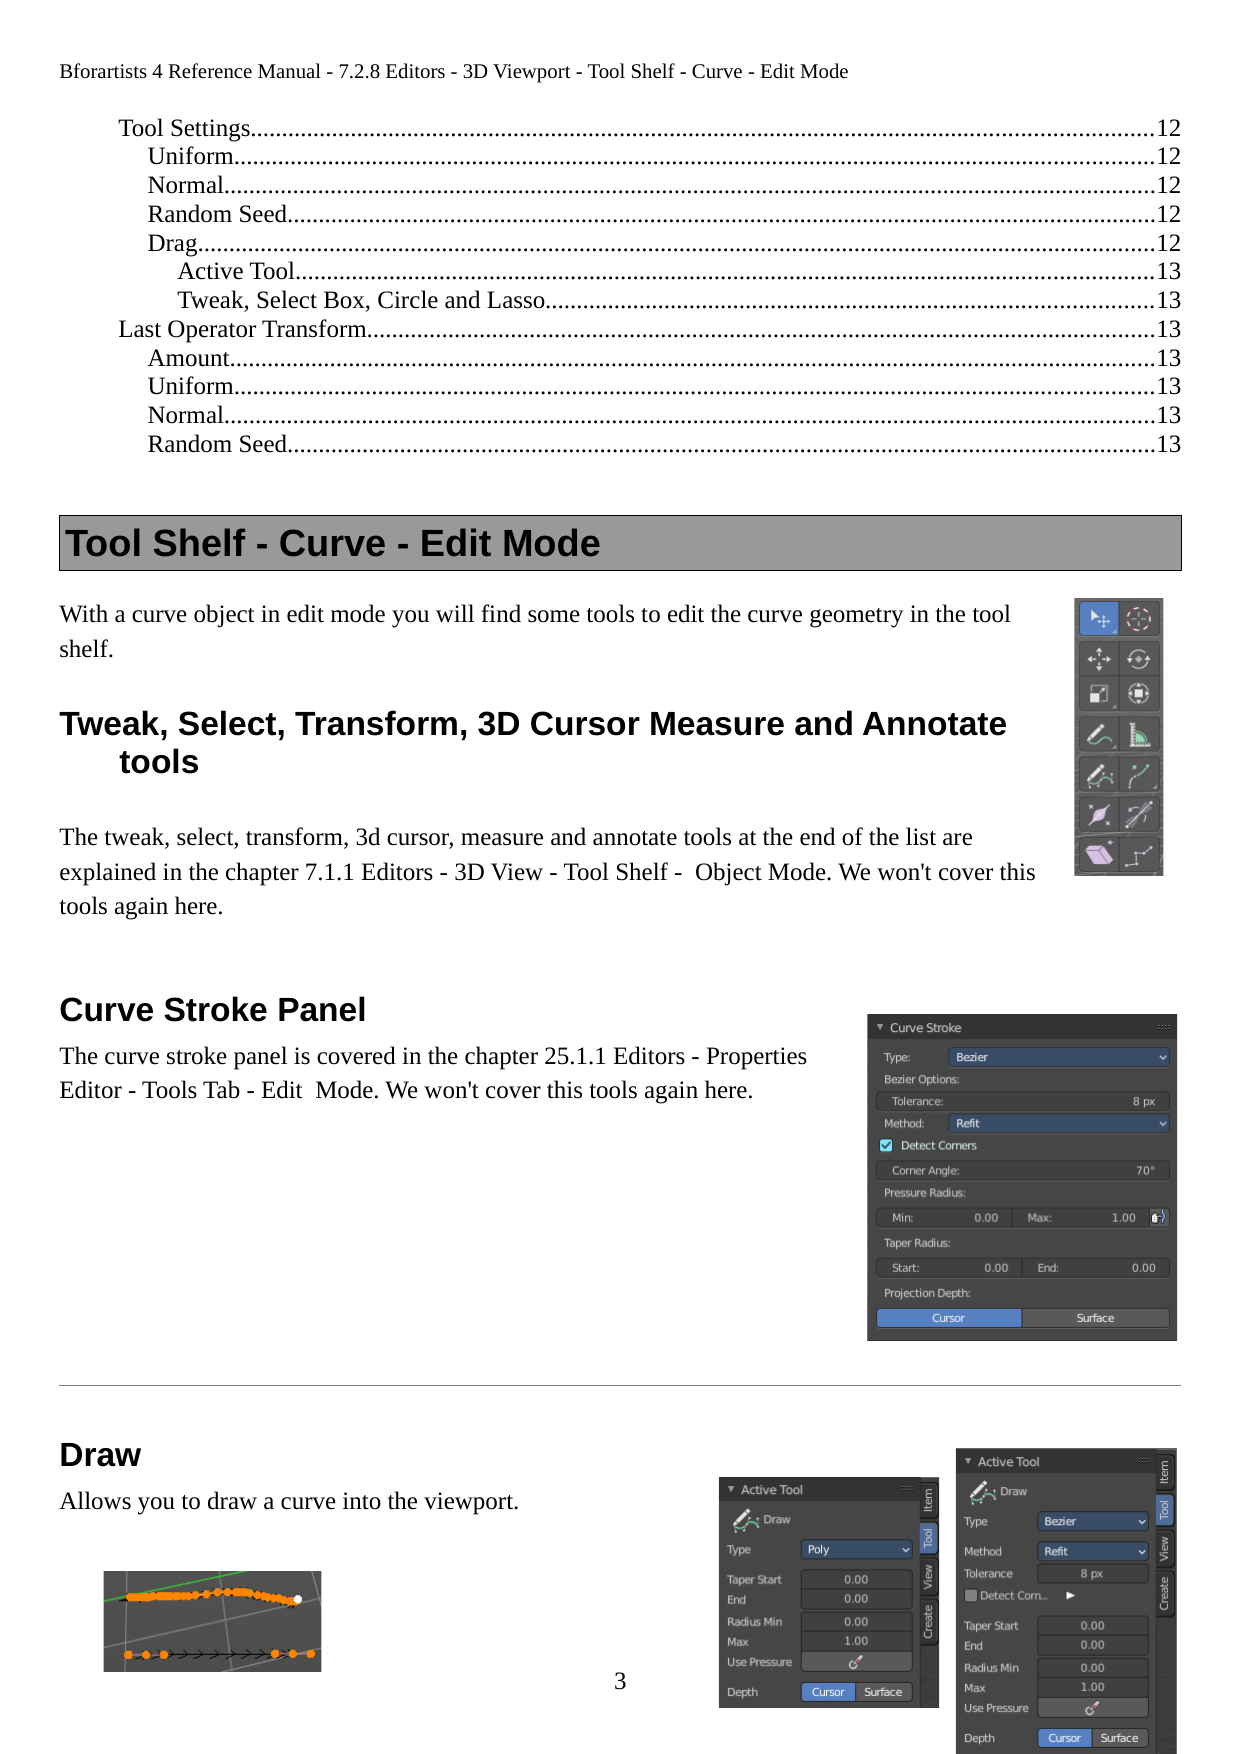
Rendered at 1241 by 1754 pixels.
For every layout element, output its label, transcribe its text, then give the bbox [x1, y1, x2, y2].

picture [718, 1477, 940, 1708]
text Last Operator Transform 13 [118, 314, 1181, 343]
subtitle Tweak, Select, Transform, 3D Cursor Measure and Annotate tools [59, 703, 1074, 781]
text The tweak, select, transform, 3d cursor, measure and annotate tools at the end of the list are explained in the chapter 7.1.1 Editors - 3D View - Tool Shelf - Object Mode. We won't cover this tools again here. [59, 822, 1181, 920]
text Tool Settings 12 [118, 113, 1181, 141]
table_header Tool Shelf - Curve - Edit Mode [60, 516, 1181, 570]
subtitle Draw [59, 1435, 1181, 1474]
text Uniform 13 [147, 371, 1181, 400]
text Tweak, Select Box, Circle and Lasso 13 [177, 285, 1181, 314]
text The curve stroke panel is covered in the chapter 25.1.1 Editors - Properties Editor - Tools Tab - Edit Mode. We won't cover this tools again here. [59, 1041, 867, 1104]
text Normal 13 [147, 400, 1181, 429]
text Drag 12 [147, 228, 1181, 256]
subtitle Curve Stroke Panel [59, 990, 1181, 1028]
text Normal 12 [147, 170, 1181, 199]
picture [955, 1448, 1177, 1754]
text Amount 13 [147, 343, 1181, 371]
text Random Seed 13 [147, 429, 1181, 458]
picture [867, 1014, 1178, 1341]
text Random Seed 12 [147, 199, 1181, 228]
text Allows you to draw a curve into the viewport. [59, 1486, 718, 1515]
picture [103, 1571, 322, 1672]
text Active Tool 13 [177, 256, 1181, 285]
text Uniform 12 [147, 141, 1181, 170]
picture [1074, 598, 1164, 876]
text With a curve object in edit mode you will find some tools to edit the curve geometry in the tool shelf. [59, 599, 1074, 662]
subtitle [1164, 703, 1181, 781]
